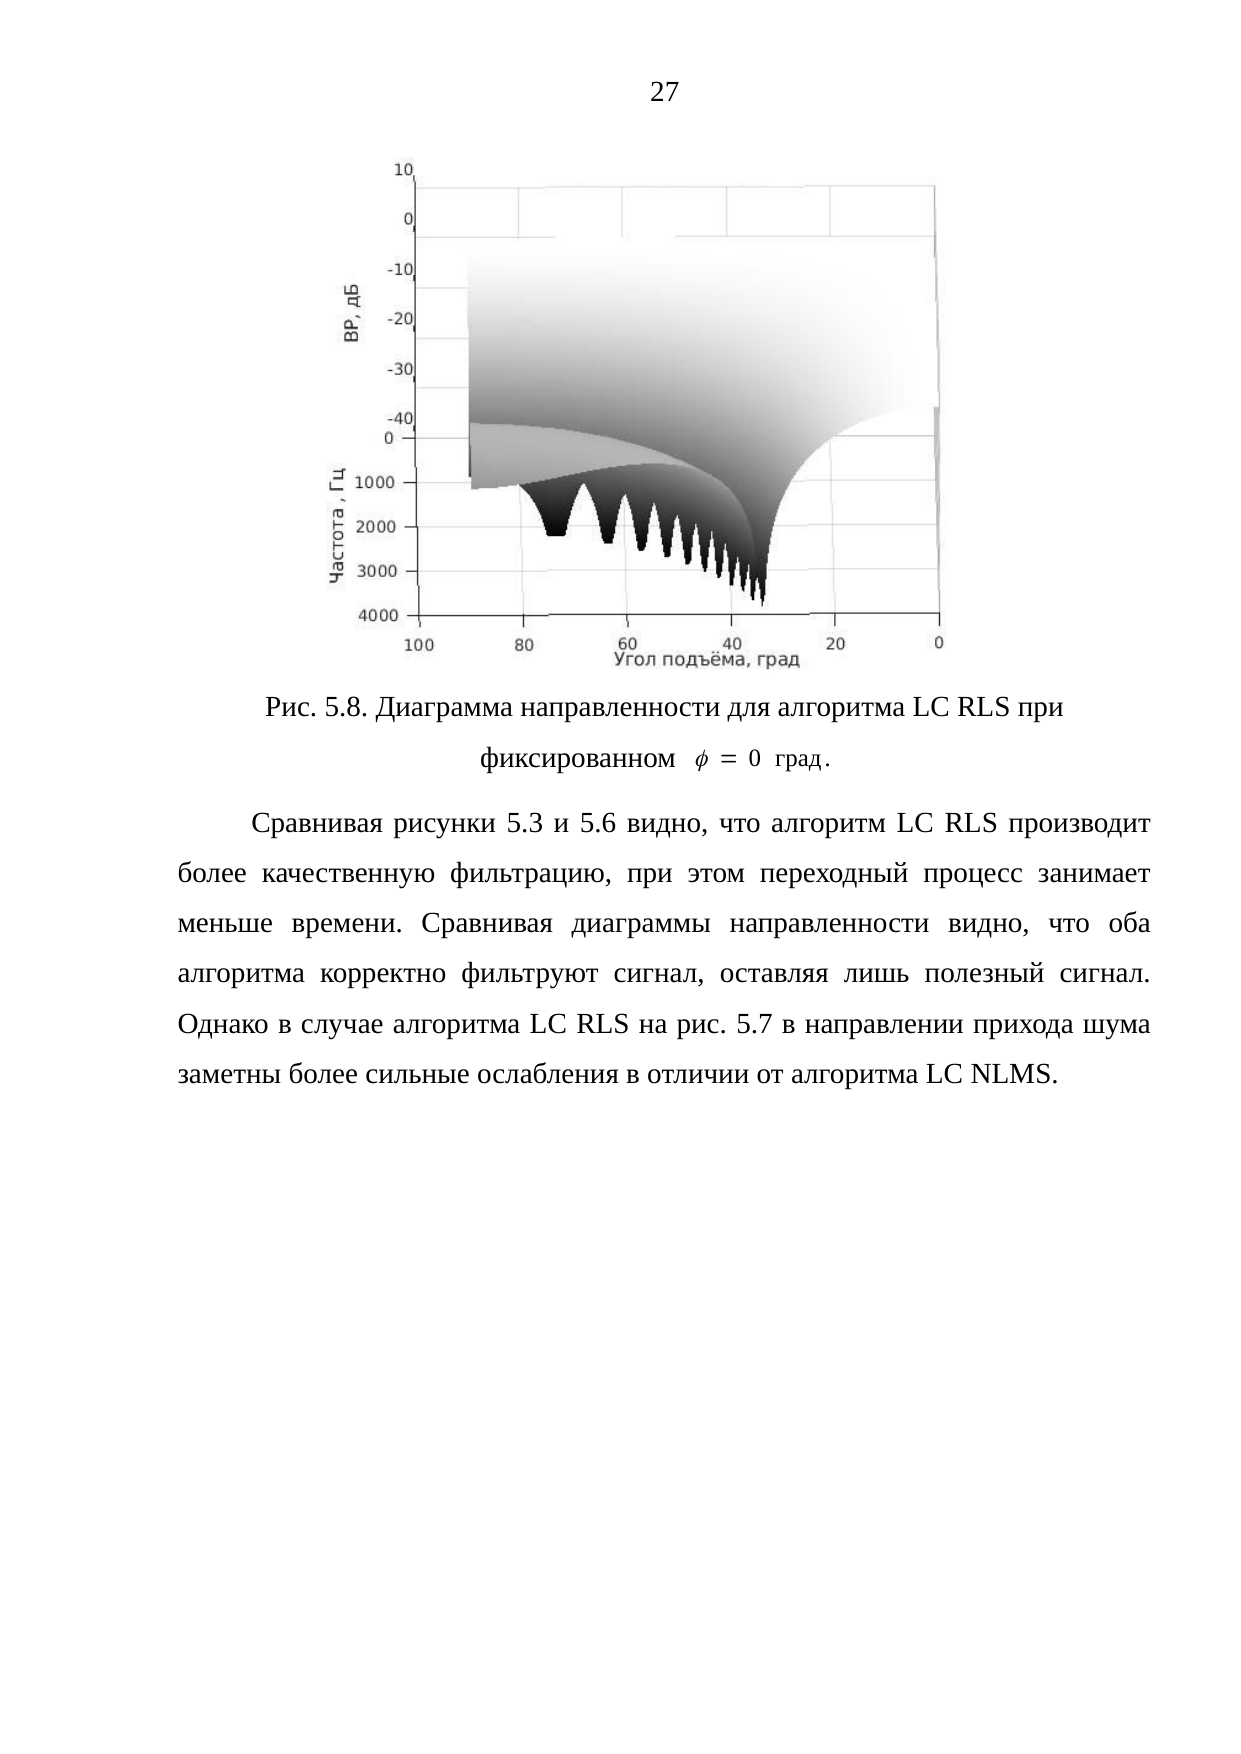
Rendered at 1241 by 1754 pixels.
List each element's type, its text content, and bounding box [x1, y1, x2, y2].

text Рис. 5.8. Диаграмма направленности для алгоритма LC RLS при фиксированном [177, 148, 1152, 773]
text Сравнивая рисунки 5.3 и 5.6 видно, что алгоритм LC RLS производит более качественную фильтрацию, при этом переходный процесс занимает меньше времени. Сравнивая диаграммы направленности видно, что оба алгоритма корректно фильтруют сигнал, оставляя лишь полезный сигнал. Однако в случае алгоритма LC RLS на рис. 5.7 в направлении прихода шума заметны более сильные ослабления в отличии от алгоритма LC NLMS. [177, 805, 1152, 1090]
picture [326, 147, 1003, 673]
